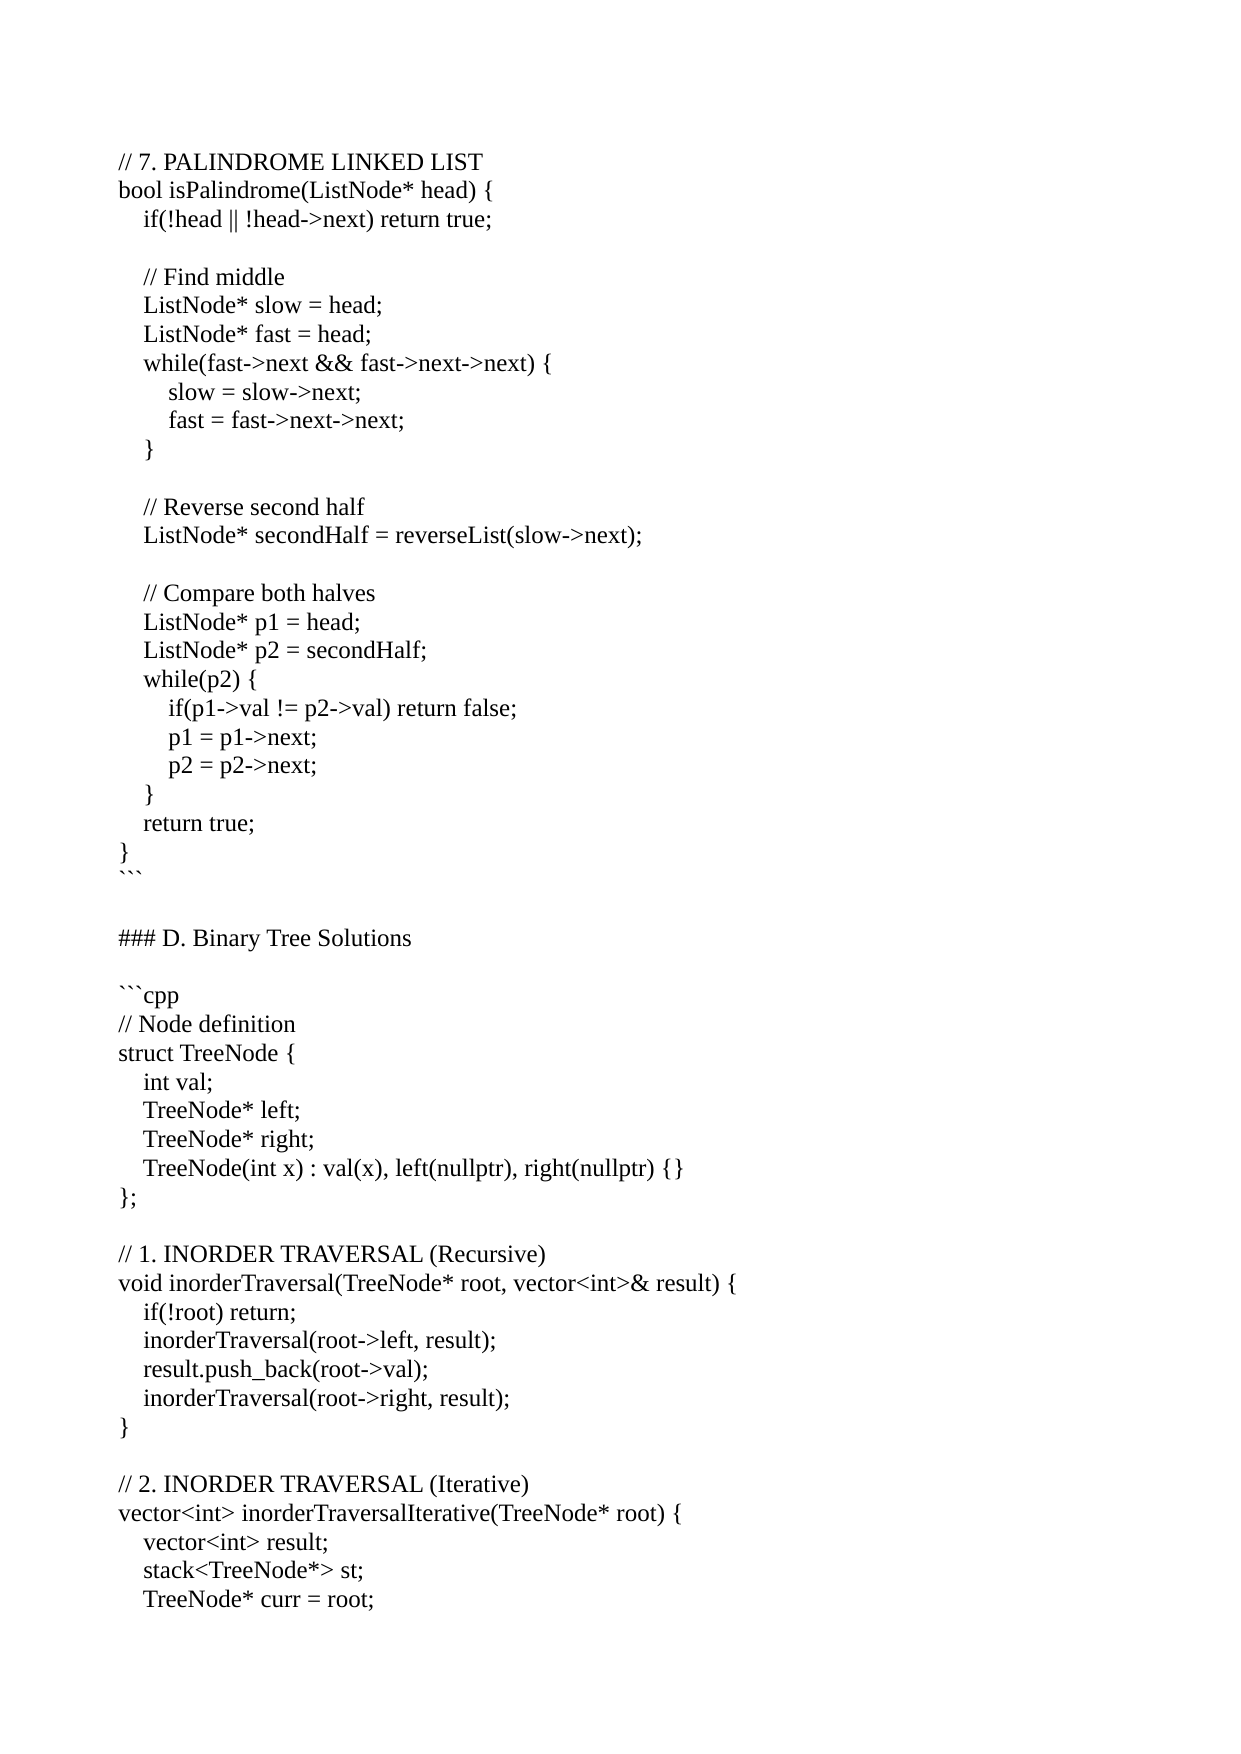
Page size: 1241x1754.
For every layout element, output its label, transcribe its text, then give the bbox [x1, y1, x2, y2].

text p1 = p1->next; [118, 722, 1122, 751]
text while(fast->next && fast->next->next) { [118, 348, 1122, 377]
text TreeNode* right; [118, 1124, 1122, 1153]
text } [118, 1412, 1122, 1441]
text ```cpp [118, 981, 1122, 1009]
text fast = fast->next->next; [118, 406, 1122, 434]
text if(!head || !head->next) return true; [118, 204, 1122, 233]
text if(!root) return; [118, 1297, 1122, 1326]
text ListNode* secondHalf = reverseList(slow->next); [118, 521, 1122, 549]
text }; [118, 1182, 1122, 1211]
text } [118, 434, 1122, 463]
text } [118, 779, 1122, 808]
text result.push_back(root->val); [118, 1354, 1122, 1383]
text // Reverse second half [118, 492, 1122, 521]
text ListNode* p1 = head; [118, 607, 1122, 636]
text slow = slow->next; [118, 377, 1122, 406]
text int val; [118, 1067, 1122, 1096]
text // Find middle [118, 262, 1122, 291]
text ``` [118, 866, 1122, 894]
text void inorderTraversal(TreeNode* root, vector<int>& result) { [118, 1268, 1122, 1297]
text // 1. INORDER TRAVERSAL (Recursive) [118, 1239, 1122, 1268]
text bool isPalindrome(ListNode* head) { [118, 176, 1122, 204]
text // Node definition [118, 1009, 1122, 1038]
text vector<int> result; [118, 1527, 1122, 1556]
text ListNode* fast = head; [118, 319, 1122, 348]
text struct TreeNode { [118, 1038, 1122, 1067]
text vector<int> inorderTraversalIterative(TreeNode* root) { [118, 1498, 1122, 1527]
text // Compare both halves [118, 578, 1122, 607]
text stack<TreeNode*> st; [118, 1556, 1122, 1584]
text ### D. Binary Tree Solutions [118, 923, 1122, 952]
text TreeNode* left; [118, 1096, 1122, 1124]
text return true; [118, 808, 1122, 837]
text ListNode* p2 = secondHalf; [118, 636, 1122, 664]
text inorderTraversal(root->left, result); [118, 1326, 1122, 1354]
text while(p2) { [118, 664, 1122, 693]
text ListNode* slow = head; [118, 291, 1122, 319]
text if(p1->val != p2->val) return false; [118, 693, 1122, 722]
text // 2. INORDER TRAVERSAL (Iterative) [118, 1469, 1122, 1498]
text TreeNode* curr = root; [118, 1584, 1122, 1613]
text } [118, 837, 1122, 866]
text inorderTraversal(root->right, result); [118, 1383, 1122, 1412]
text // 7. PALINDROME LINKED LIST [118, 147, 1122, 176]
text p2 = p2->next; [118, 751, 1122, 779]
text TreeNode(int x) : val(x), left(nullptr), right(nullptr) {} [118, 1153, 1122, 1182]
